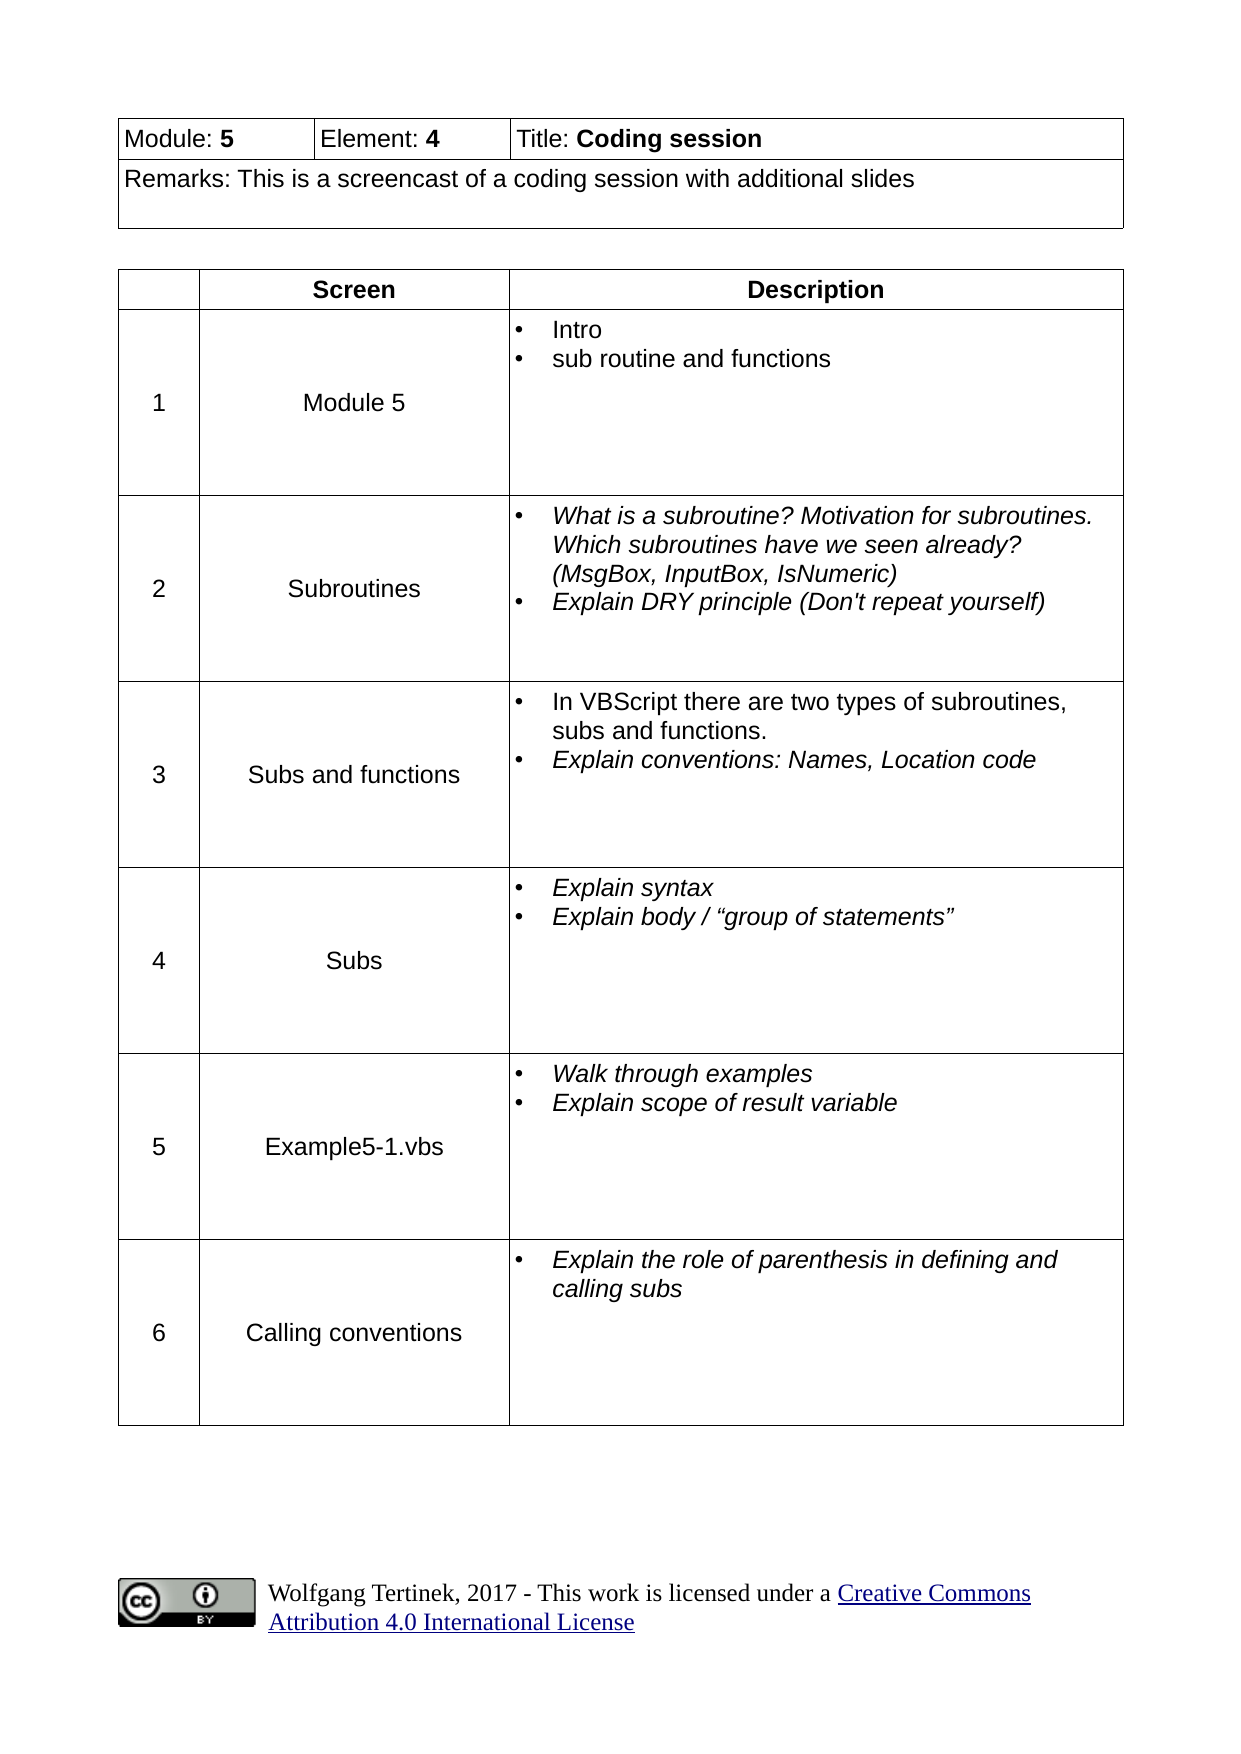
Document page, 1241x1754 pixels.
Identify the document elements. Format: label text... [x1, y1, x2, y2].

table_cell Walk through examples Explain scope of result variable [510, 1054, 1123, 1239]
table_cell Calling conventions [200, 1240, 509, 1425]
table_header Description [510, 270, 1123, 309]
table_cell Module 5 [200, 310, 509, 495]
table_header Screen [200, 270, 509, 309]
table_header Element: 4 [315, 119, 510, 158]
table_cell What is a subroutine? Motivation for subroutines. Which subroutines have we seen already? (MsgBox, InputBox, IsNumeric) Explain DRY principle (Don't repeat yourself) [510, 496, 1123, 681]
picture [118, 1578, 256, 1627]
table_cell 2 [119, 496, 199, 681]
table_cell Subs and functions [200, 682, 509, 867]
table_cell In VBScript there are two types of subroutines, subs and functions. Explain conventions: Names, Location code [510, 682, 1123, 867]
table_cell Remarks: This is a screencast of a coding session with additional slides [119, 160, 1123, 227]
table_cell Intro sub routine and functions [510, 310, 1123, 495]
table_header Title: Coding session [511, 119, 1123, 158]
table_cell Subroutines [200, 496, 509, 681]
table_cell Subs [200, 868, 509, 1053]
table_cell 6 [119, 1240, 199, 1425]
table_cell 3 [119, 682, 199, 867]
table_cell 5 [119, 1054, 199, 1239]
table_cell 1 [119, 310, 199, 495]
table_cell Explain syntax Explain body / “group of statements” [510, 868, 1123, 1053]
table_cell 4 [119, 868, 199, 1053]
table_header [119, 270, 199, 309]
table_cell Example5-1.vbs [200, 1054, 509, 1239]
table_header Module: 5 [119, 119, 314, 158]
table_cell Explain the role of parenthesis in defining and calling subs [510, 1240, 1123, 1425]
